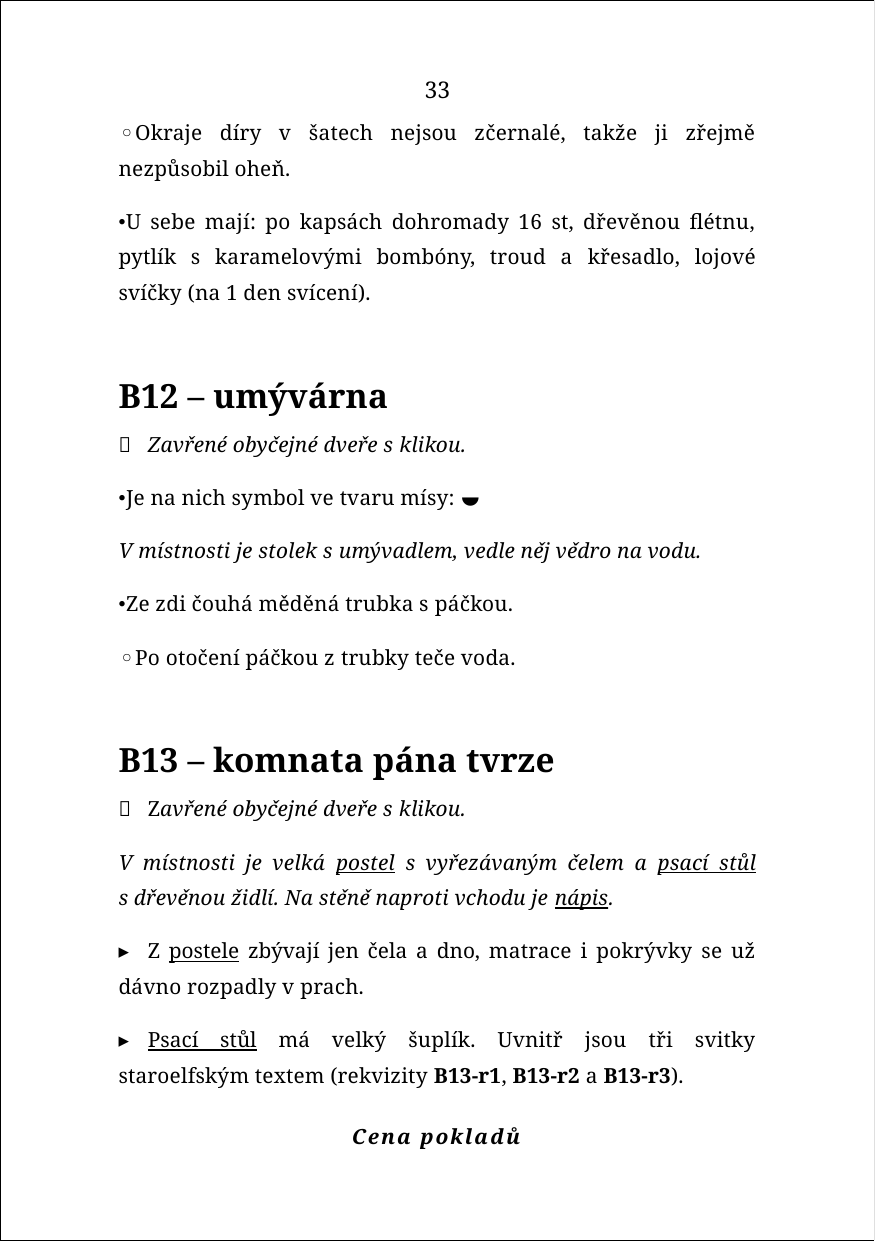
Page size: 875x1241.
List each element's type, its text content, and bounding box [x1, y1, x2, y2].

list Ze zdi čouhá měděná trubka s⁠ páčkou. [118, 589, 756, 618]
text V⁠ místnosti je velká postel s⁠ vyřezávaným čelem a⁠ psací stůl s⁠ dřevěnou židlí. Na stěně naproti vchodu je nápis. [118, 848, 756, 912]
list Je na nich symbol ve tvaru mísy: ⯋ [118, 483, 756, 511]
list U⁠ sebe mají: po kapsách dohromady 16 st, dřevěnou flétnu, pytlík s⁠ karamelovými bombóny, troud a⁠ křesadlo, lojové svíčky (na 1 den svícení). [118, 207, 756, 306]
text ▸ Z⁠ postele zbývají jen čela a⁠ dno, matrace i⁠ pokrývky se už dávno rozpadly v⁠ prach. [118, 936, 756, 1000]
list Po otočení páčkou z⁠ trubky teče voda. [118, 643, 756, 671]
text 🚪 Zavřené obyčejné dveře s⁠ klikou. [118, 430, 756, 458]
text ▸ Psací stůl má velký šuplík. Uvnitř jsou tři svitky staroelfským textem (rekvizity B13-r1, B13-r2 a⁠ B13-r3). [118, 1025, 756, 1089]
subtitle B13 – komnata pána tvrze [118, 737, 756, 783]
list Okraje díry v⁠ šatech nejsou zčernalé, takže ji zřejmě nezpůsobil oheň. [118, 118, 756, 182]
text 🚪 Zavřené obyčejné dveře s⁠ klikou. [118, 794, 756, 823]
subtitle B12 – umývárna [118, 373, 756, 418]
text V⁠ místnosti je stolek s⁠ umývadlem, vedle něj vědro na vodu. [118, 536, 756, 565]
